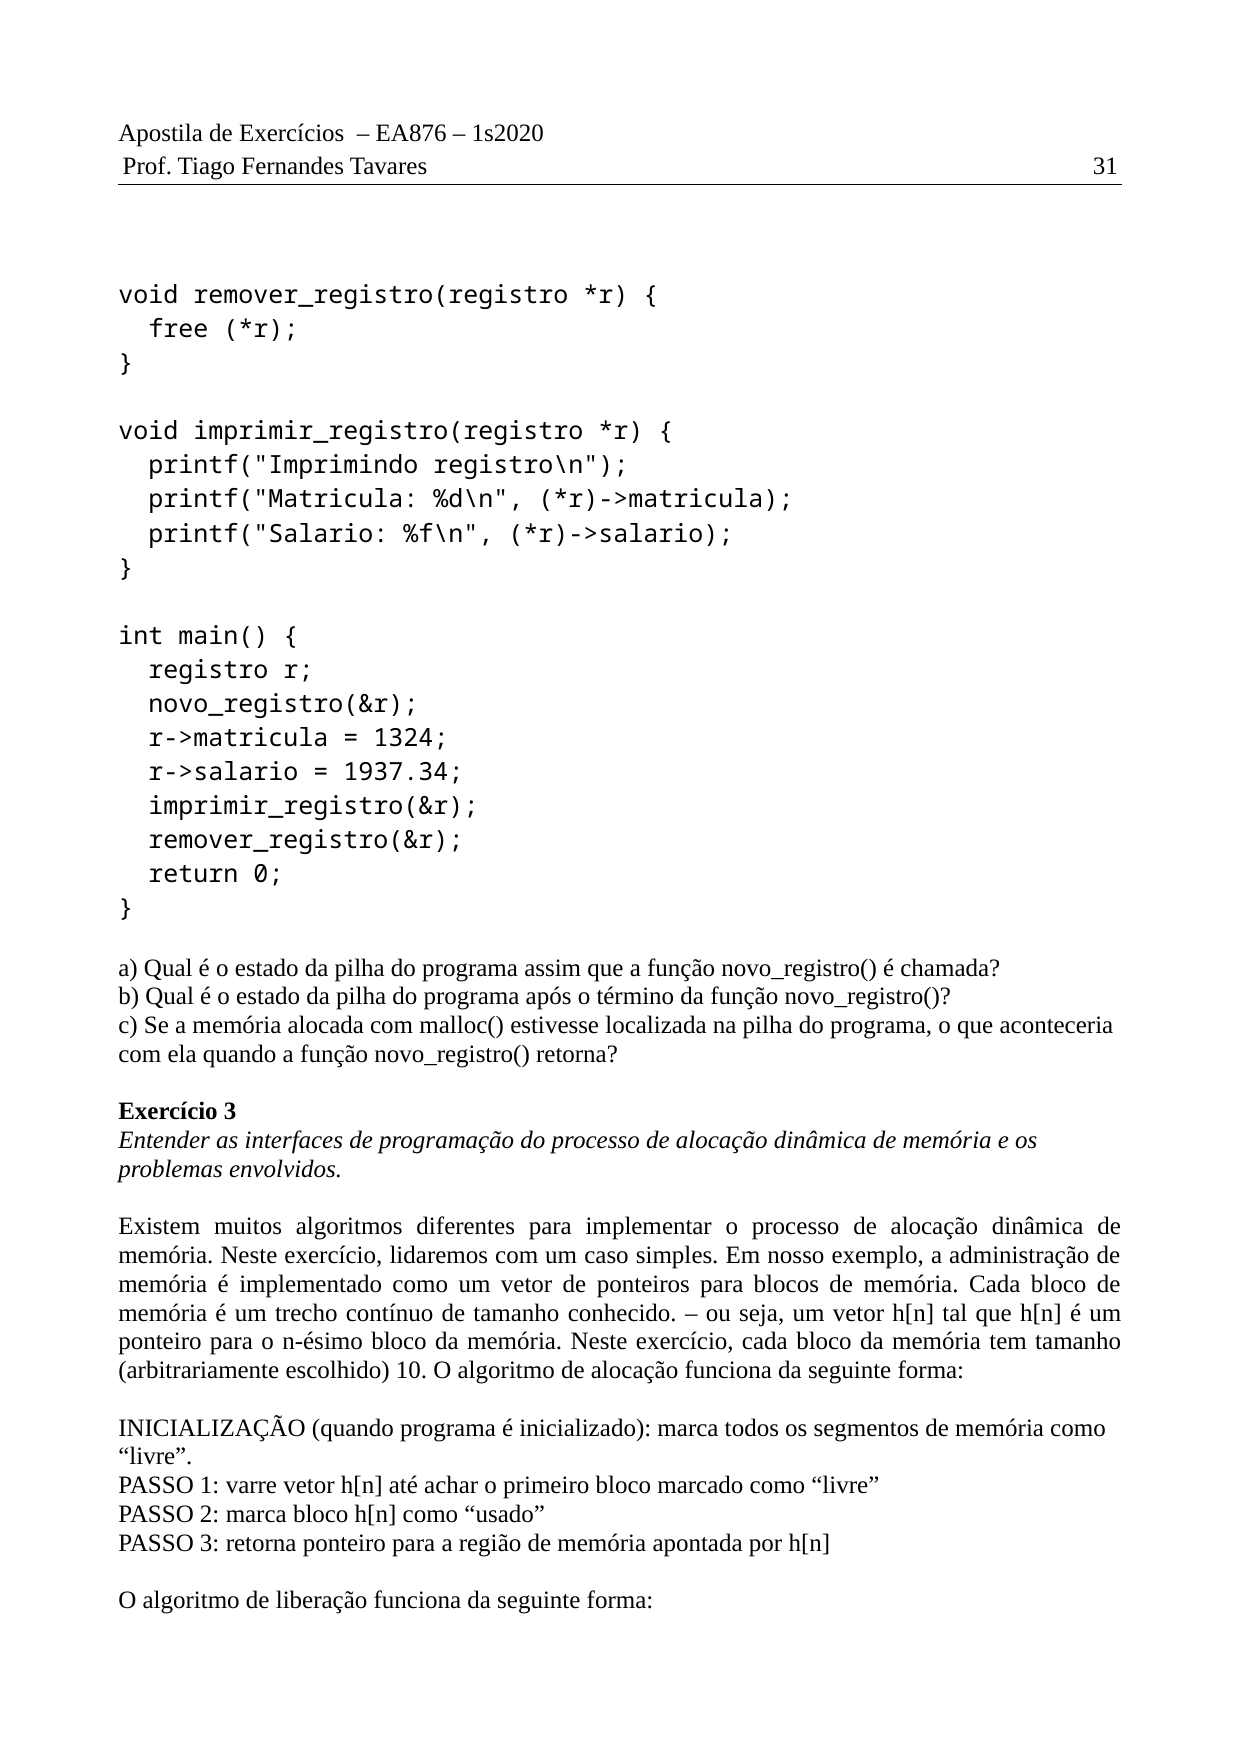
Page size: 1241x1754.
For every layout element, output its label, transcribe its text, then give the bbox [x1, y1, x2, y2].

text remover_registro(&r); [118, 822, 1122, 856]
text } [118, 890, 1122, 924]
text printf("Salario: %f\n", (*r)->salario); [118, 515, 1122, 549]
text printf("Imprimindo registro\n"); [118, 447, 1122, 481]
text novo_registro(&r); [118, 686, 1122, 719]
text registro r; [118, 651, 1122, 686]
text void remover_registro(registro *r) { [118, 277, 1122, 311]
text void imprimir_registro(registro *r) { [118, 413, 1122, 447]
text imprimir_registro(&r); [118, 788, 1122, 822]
text Exercício 3 [118, 1096, 1122, 1125]
text printf("Matricula: %d\n", (*r)->matricula); [118, 481, 1122, 515]
text a) Qual é o estado da pilha do programa assim que a função novo_registro() é chamada? [118, 953, 1122, 981]
text PASSO 2: marca bloco h[n] como “usado” [118, 1499, 1122, 1528]
text O algoritmo de liberação funciona da seguinte forma: [118, 1585, 1122, 1614]
text free (*r); [118, 311, 1122, 345]
text r->salario = 1937.34; [118, 754, 1122, 788]
text int main() { [118, 617, 1122, 651]
text b) Qual é o estado da pilha do programa após o término da função novo_registro()? [118, 981, 1122, 1010]
text Entender as interfaces de programação do processo de alocação dinâmica de memória e os problemas envolvidos. [118, 1125, 1122, 1183]
text c) Se a memória alocada com malloc() estivesse localizada na pilha do programa, o que aconteceria com ela quando a função novo_registro() retorna? [118, 1010, 1122, 1068]
text } [118, 549, 1122, 583]
text PASSO 1: varre vetor h[n] até achar o primeiro bloco marcado como “livre” [118, 1470, 1122, 1499]
text r->matricula = 1324; [118, 719, 1122, 754]
text INICIALIZAÇÃO (quando programa é inicializado): marca todos os segmentos de memória como “livre”. [118, 1413, 1122, 1470]
text PASSO 3: retorna ponteiro para a região de memória apontada por h[n] [118, 1528, 1122, 1556]
text Existem muitos algoritmos diferentes para implementar o processo de alocação dinâmica de memória. Neste exercício, lidaremos com um caso simples. Em nosso exemplo, a administração de memória é implementado como um vetor de ponteiros para blocos de memória. Cada bloco de memória é um trecho contínuo de tamanho conhecido. – ou seja, um vetor h[n] tal que h[n] é um ponteiro para o n-ésimo bloco da memória. Neste exercício, cada bloco da memória tem tamanho (arbitrariamente escolhido) 10. O algoritmo de alocação funciona da seguinte forma: [118, 1211, 1122, 1384]
text } [118, 345, 1122, 379]
text return 0; [118, 856, 1122, 890]
